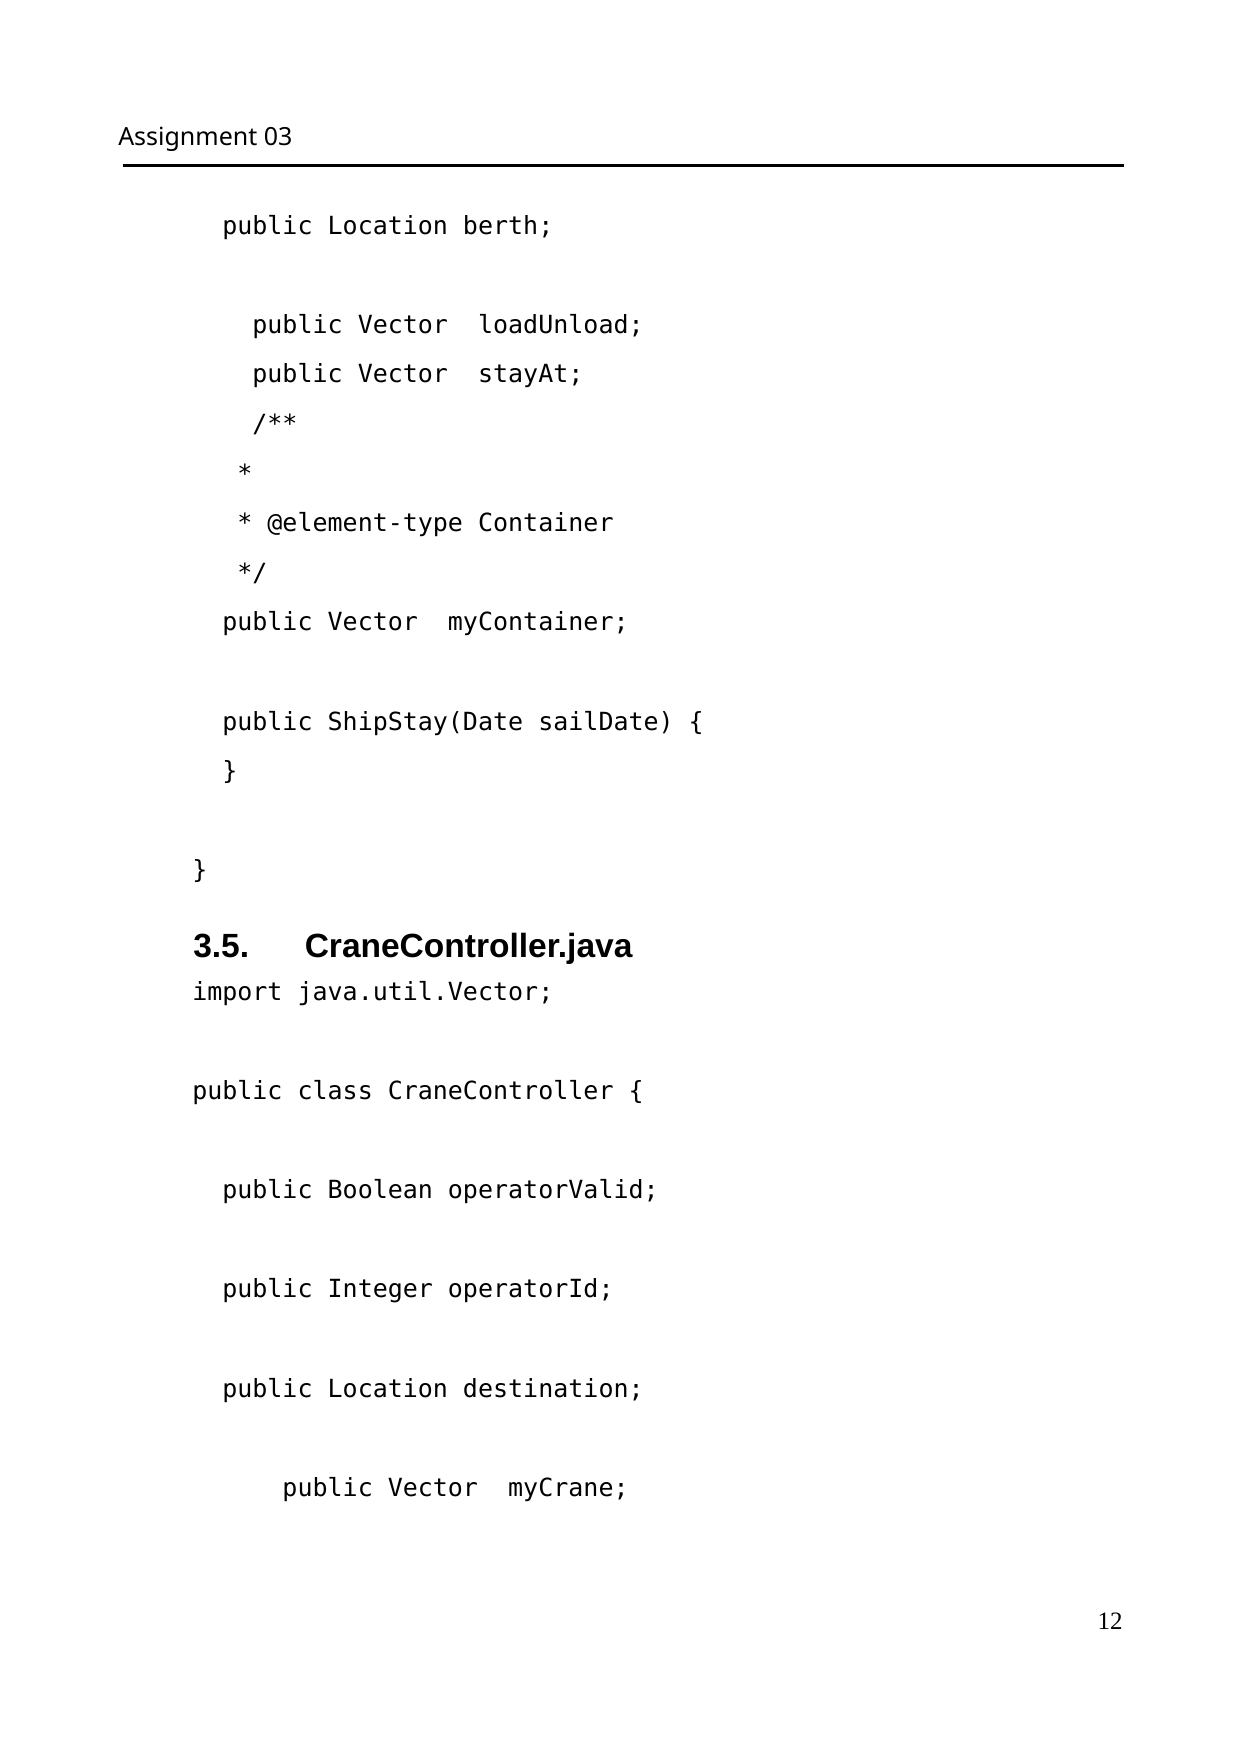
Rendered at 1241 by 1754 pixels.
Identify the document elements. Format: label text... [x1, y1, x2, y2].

text public Vector loadUnload; [192, 310, 1122, 339]
text * [192, 459, 1122, 488]
text } [192, 856, 1122, 885]
text */ [192, 558, 1122, 587]
text import java.util.Vector; [192, 977, 1122, 1006]
text public ShipStay(Date sailDate) { [192, 707, 1122, 736]
text public Vector myCrane; [192, 1473, 1122, 1502]
text public Integer operatorId; [192, 1274, 1122, 1304]
subtitle CraneController.java [193, 926, 1122, 964]
text * @element-type Container [192, 508, 1122, 538]
text public Location destination; [192, 1374, 1122, 1403]
text /** [192, 409, 1122, 438]
text public class CraneController { [192, 1076, 1122, 1105]
text public Boolean operatorValid; [192, 1175, 1122, 1204]
text } [192, 756, 1122, 786]
text public Vector myContainer; [192, 608, 1122, 637]
text public Vector stayAt; [192, 360, 1122, 389]
text public Location berth; [192, 211, 1122, 240]
